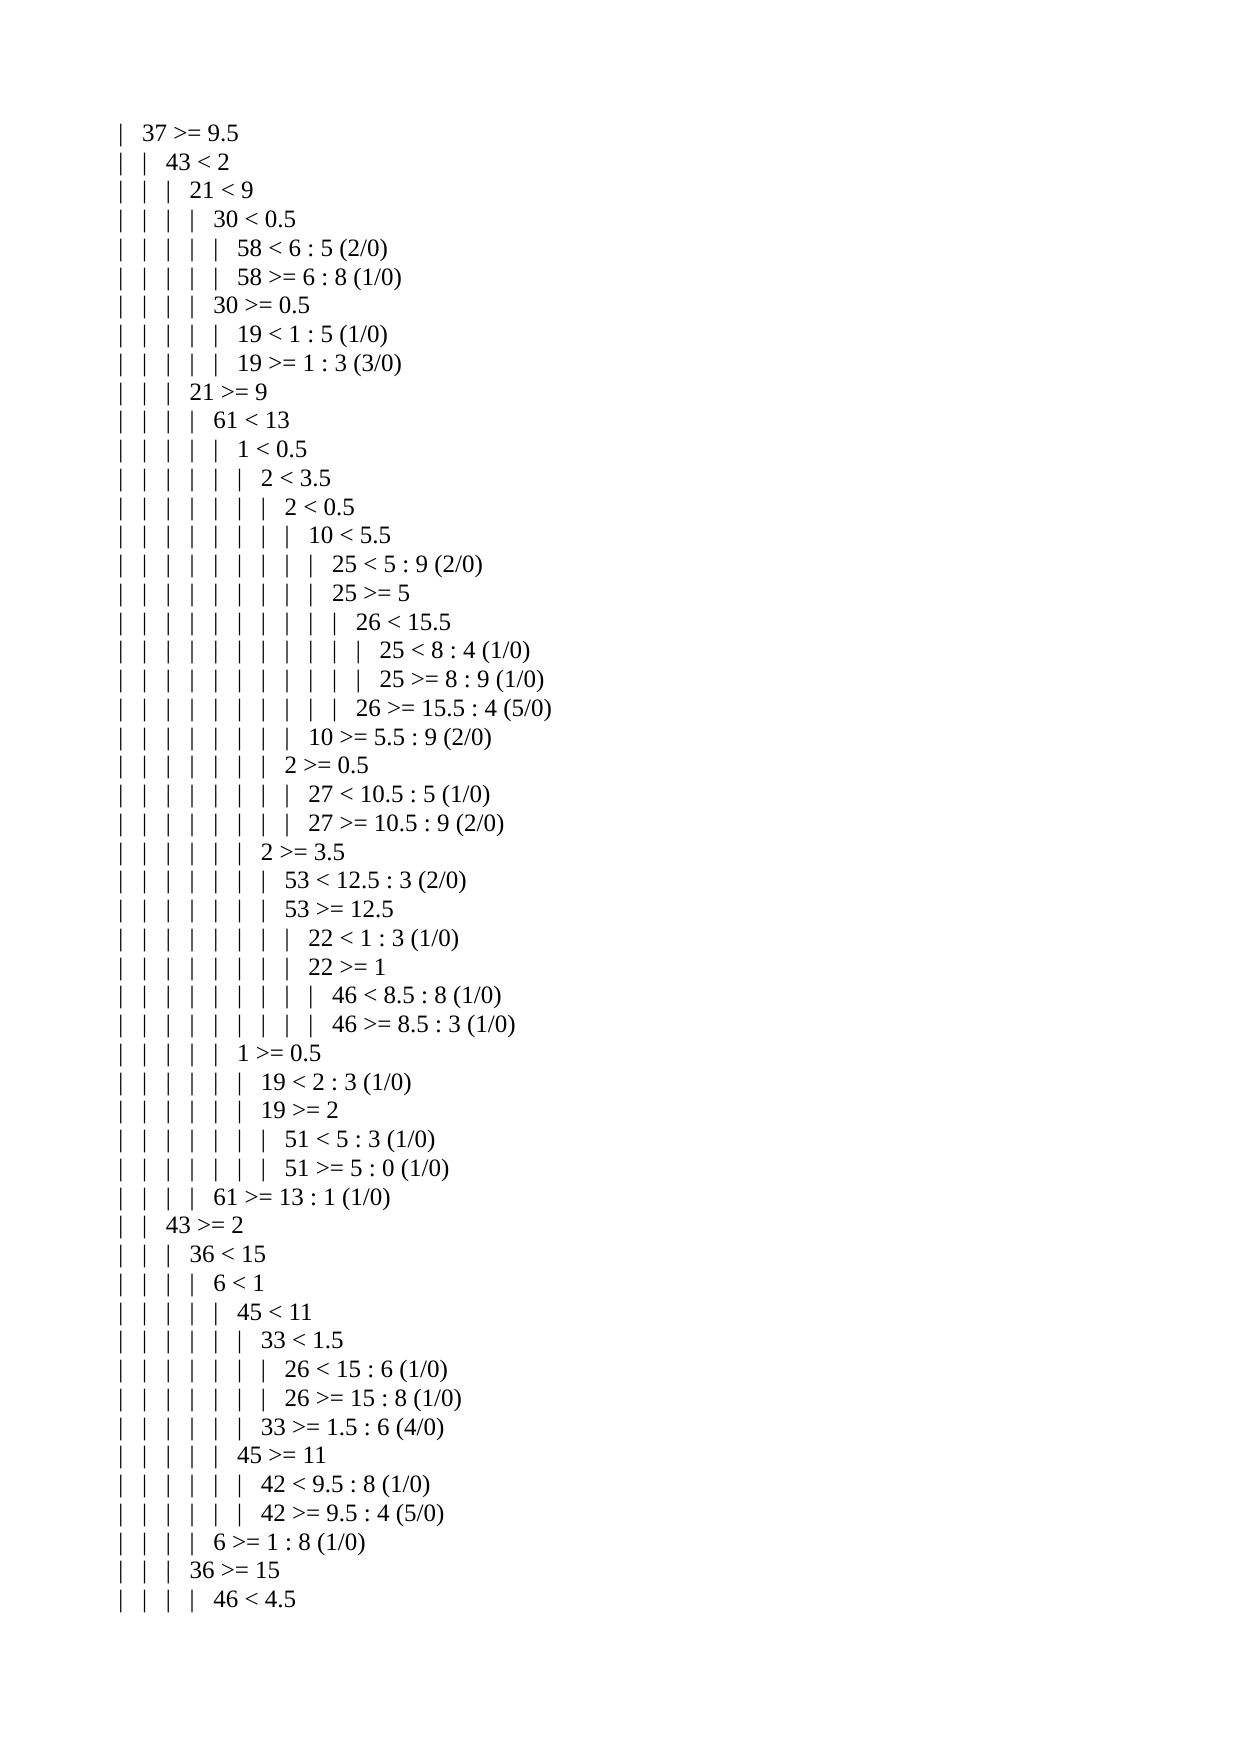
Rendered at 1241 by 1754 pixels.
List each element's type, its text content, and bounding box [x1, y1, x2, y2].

text | | | | | | | | | 25 < 5 : 9 (2/0) [118, 549, 1122, 578]
text | | | 36 >= 15 [118, 1556, 1122, 1584]
text | | | | | | | 51 < 5 : 3 (1/0) [118, 1124, 1122, 1153]
text | | | | | 58 < 6 : 5 (2/0) [118, 233, 1122, 262]
text | | | | | | | | 22 >= 1 [118, 952, 1122, 981]
text | | | | | | | | | | 26 >= 15.5 : 4 (5/0) [118, 693, 1122, 722]
text | | | | | | | | 10 < 5.5 [118, 521, 1122, 549]
text | | | | | 19 < 1 : 5 (1/0) [118, 319, 1122, 348]
text | | | | | | | | 10 >= 5.5 : 9 (2/0) [118, 722, 1122, 751]
text | | | | | | | | 27 < 10.5 : 5 (1/0) [118, 779, 1122, 808]
text | | | | | | | | | | 26 < 15.5 [118, 607, 1122, 636]
text | | 43 < 2 [118, 147, 1122, 176]
text | | | | | | | 53 >= 12.5 [118, 894, 1122, 923]
text | | | | | | | | | 25 >= 5 [118, 578, 1122, 607]
text | | | | | | 42 < 9.5 : 8 (1/0) [118, 1469, 1122, 1498]
text | 37 >= 9.5 [118, 118, 1122, 147]
text | | | | | | 42 >= 9.5 : 4 (5/0) [118, 1498, 1122, 1527]
text | | | | | | | | 27 >= 10.5 : 9 (2/0) [118, 808, 1122, 837]
text | | | | 61 < 13 [118, 406, 1122, 434]
text | | | | 30 >= 0.5 [118, 291, 1122, 319]
text | | | | | | | 53 < 12.5 : 3 (2/0) [118, 866, 1122, 894]
text | | | | | 58 >= 6 : 8 (1/0) [118, 262, 1122, 291]
text | | | | | | | | | 46 >= 8.5 : 3 (1/0) [118, 1009, 1122, 1038]
text | | | | | | 19 < 2 : 3 (1/0) [118, 1067, 1122, 1096]
text | | | | | | | 26 < 15 : 6 (1/0) [118, 1354, 1122, 1383]
text | | | | | | 33 >= 1.5 : 6 (4/0) [118, 1412, 1122, 1441]
text | | | | | | 2 < 3.5 [118, 463, 1122, 492]
text | | | | | | 33 < 1.5 [118, 1326, 1122, 1354]
text | | | | | | 19 >= 2 [118, 1096, 1122, 1124]
text | | | | | | | 2 < 0.5 [118, 492, 1122, 521]
text | | | | | | | | 22 < 1 : 3 (1/0) [118, 923, 1122, 952]
text | | | | | | | | | | | 25 >= 8 : 9 (1/0) [118, 664, 1122, 693]
text | | | | | 19 >= 1 : 3 (3/0) [118, 348, 1122, 377]
text | | | | | | | 2 >= 0.5 [118, 751, 1122, 779]
text | | | | 30 < 0.5 [118, 204, 1122, 233]
text | | | 21 < 9 [118, 176, 1122, 204]
text | | | | | 1 >= 0.5 [118, 1038, 1122, 1067]
text | | | | | 45 < 11 [118, 1297, 1122, 1326]
text | | | 21 >= 9 [118, 377, 1122, 406]
text | | 43 >= 2 [118, 1211, 1122, 1239]
text | | | | 46 < 4.5 [118, 1584, 1122, 1613]
text | | | | | 1 < 0.5 [118, 434, 1122, 463]
text | | | | | | | 26 >= 15 : 8 (1/0) [118, 1383, 1122, 1412]
text | | | | | | | | | | | 25 < 8 : 4 (1/0) [118, 636, 1122, 664]
text | | | 36 < 15 [118, 1239, 1122, 1268]
text | | | | 6 < 1 [118, 1268, 1122, 1297]
text | | | | 61 >= 13 : 1 (1/0) [118, 1182, 1122, 1211]
text | | | | | | 2 >= 3.5 [118, 837, 1122, 866]
text | | | | | | | | | 46 < 8.5 : 8 (1/0) [118, 981, 1122, 1009]
text | | | | | | | 51 >= 5 : 0 (1/0) [118, 1153, 1122, 1182]
text | | | | 6 >= 1 : 8 (1/0) [118, 1527, 1122, 1556]
text | | | | | 45 >= 11 [118, 1441, 1122, 1469]
